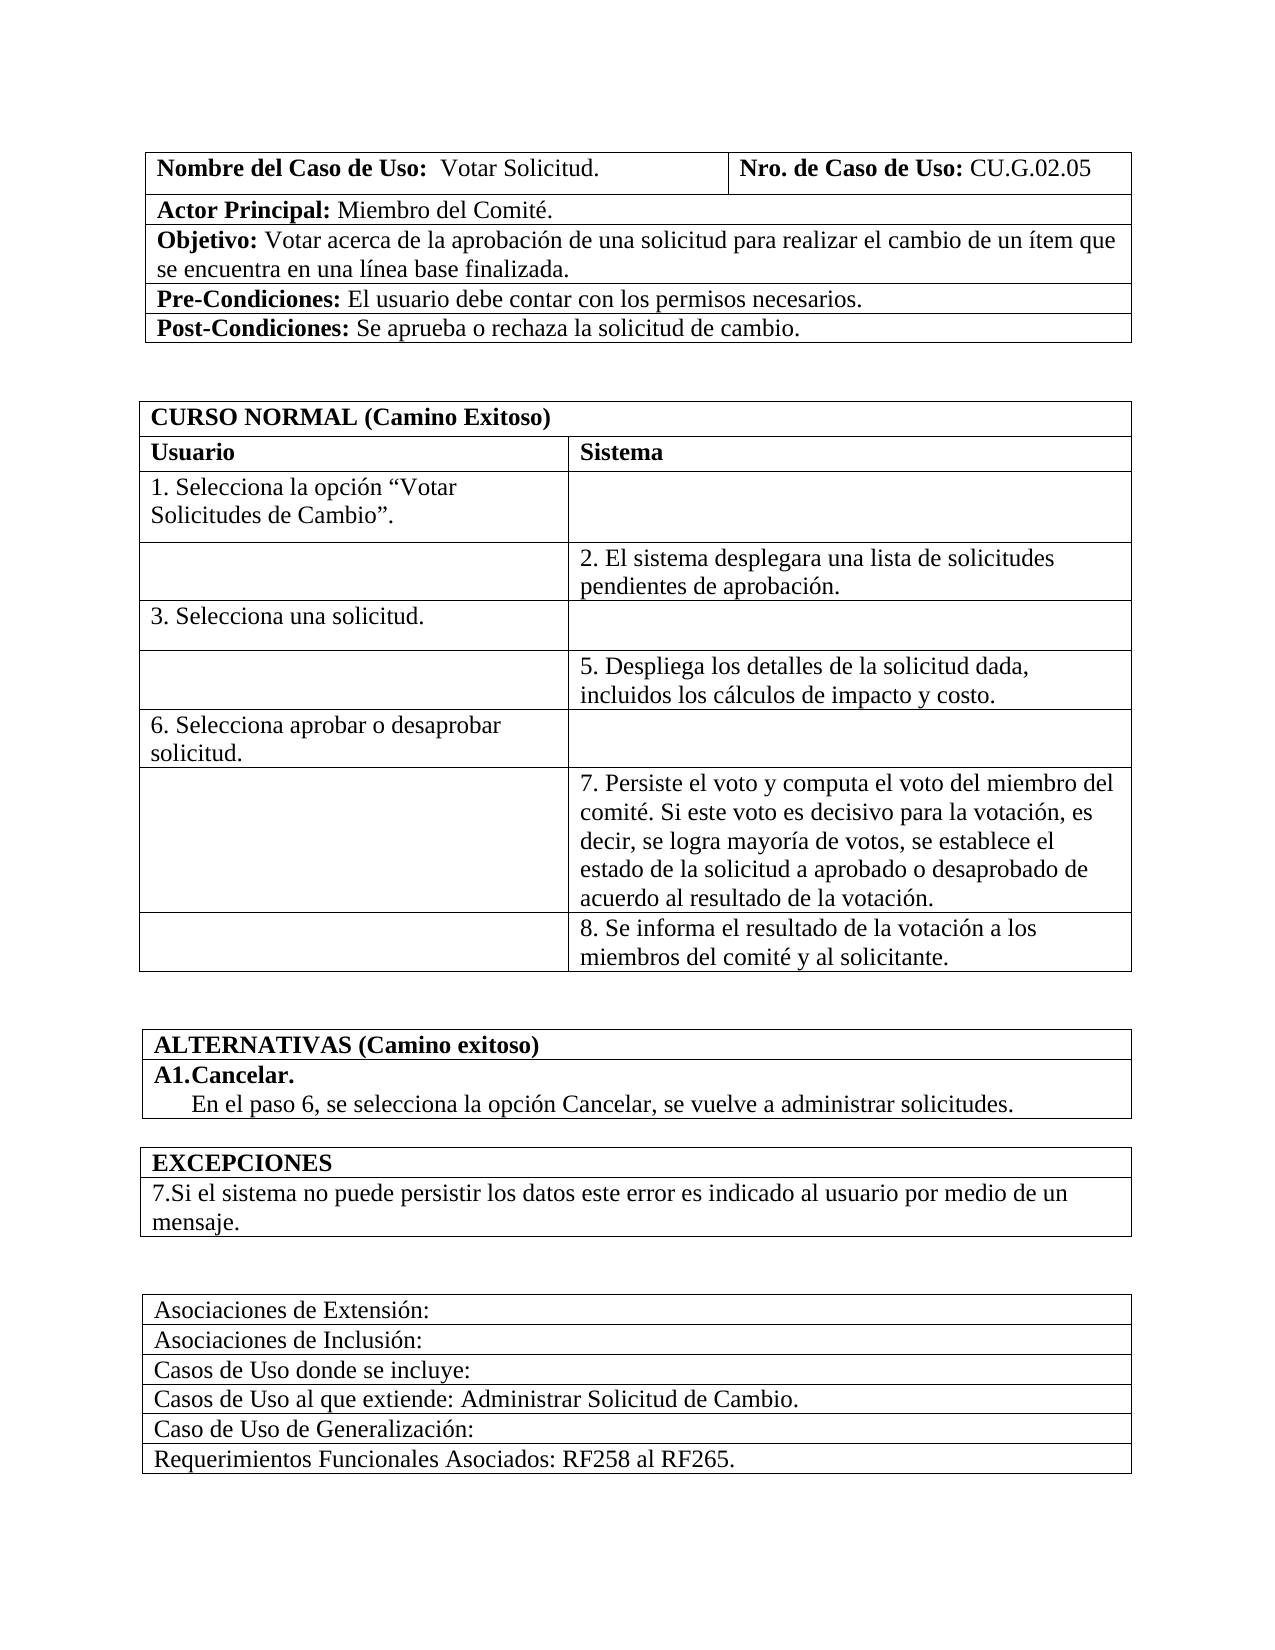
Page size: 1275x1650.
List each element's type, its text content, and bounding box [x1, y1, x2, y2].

table_cell 7.Si el sistema no puede persistir los datos este error es indicado al usuario por medio de un mensaje. [141, 1178, 1131, 1236]
table_cell Usuario [140, 437, 568, 471]
table_cell 1. Selecciona la opción “Votar Solicitudes de Cambio”. [140, 472, 568, 542]
table_header CURSO NORMAL (Camino Exitoso) [140, 402, 1131, 436]
table_cell Caso de Uso de Generalización: [143, 1414, 1131, 1443]
table_header Nro. de Caso de Uso: CU.G.02.05 [729, 153, 1131, 194]
table_cell Actor Principal: Miembro del Comité. [146, 195, 1131, 224]
table_header EXCEPCIONES [141, 1148, 1131, 1177]
table_cell [569, 710, 1131, 767]
table_cell Casos de Uso donde se incluye: [143, 1355, 1131, 1383]
table_cell 7. Persiste el voto y computa el voto del miembro del comité. Si este voto es decisivo para la votación, es decir, se logra mayoría de votos, se establece el estado de la solicitud a aprobado o desaprobado de acuerdo al resultado de la votación. [569, 768, 1131, 912]
table_cell 8. Se informa el resultado de la votación a los miembros del comité y al solicitante. [569, 913, 1131, 971]
table_header Nombre del Caso de Uso: Votar Solicitud. [146, 153, 728, 194]
table_header Asociaciones de Extensión: [143, 1295, 1131, 1324]
table_cell Requerimientos Funcionales Asociados: RF258 al RF265. [143, 1444, 1131, 1473]
table_cell Asociaciones de Inclusión: [143, 1325, 1131, 1354]
table_cell Cancelar. En el paso 6, se selecciona la opción Cancelar, se vuelve a administrar solicitudes. [143, 1060, 1131, 1117]
table_cell Sistema [569, 437, 1131, 471]
table_cell [140, 651, 568, 709]
table_cell Objetivo: Votar acerca de la aprobación de una solicitud para realizar el cambio de un ítem que se encuentra en una línea base finalizada. [146, 225, 1131, 283]
table_header ALTERNATIVAS (Camino exitoso) [143, 1030, 1131, 1059]
table_cell Casos de Uso al que extiende: Administrar Solicitud de Cambio. [143, 1385, 1131, 1413]
table_cell 2. El sistema desplegara una lista de solicitudes pendientes de aprobación. [569, 543, 1131, 600]
table_cell [569, 601, 1131, 650]
table_cell [140, 768, 568, 912]
table_cell Post-Condiciones: Se aprueba o rechaza la solicitud de cambio. [146, 314, 1131, 342]
table_cell [140, 543, 568, 600]
table_cell 3. Selecciona una solicitud. [140, 601, 568, 650]
table_cell 5. Despliega los detalles de la solicitud dada, incluidos los cálculos de impacto y costo. [569, 651, 1131, 709]
table_cell 6. Selecciona aprobar o desaprobar solicitud. [140, 710, 568, 767]
table_cell Pre-Condiciones: El usuario debe contar con los permisos necesarios. [146, 284, 1131, 312]
table_cell [140, 913, 568, 971]
table_cell [569, 472, 1131, 542]
